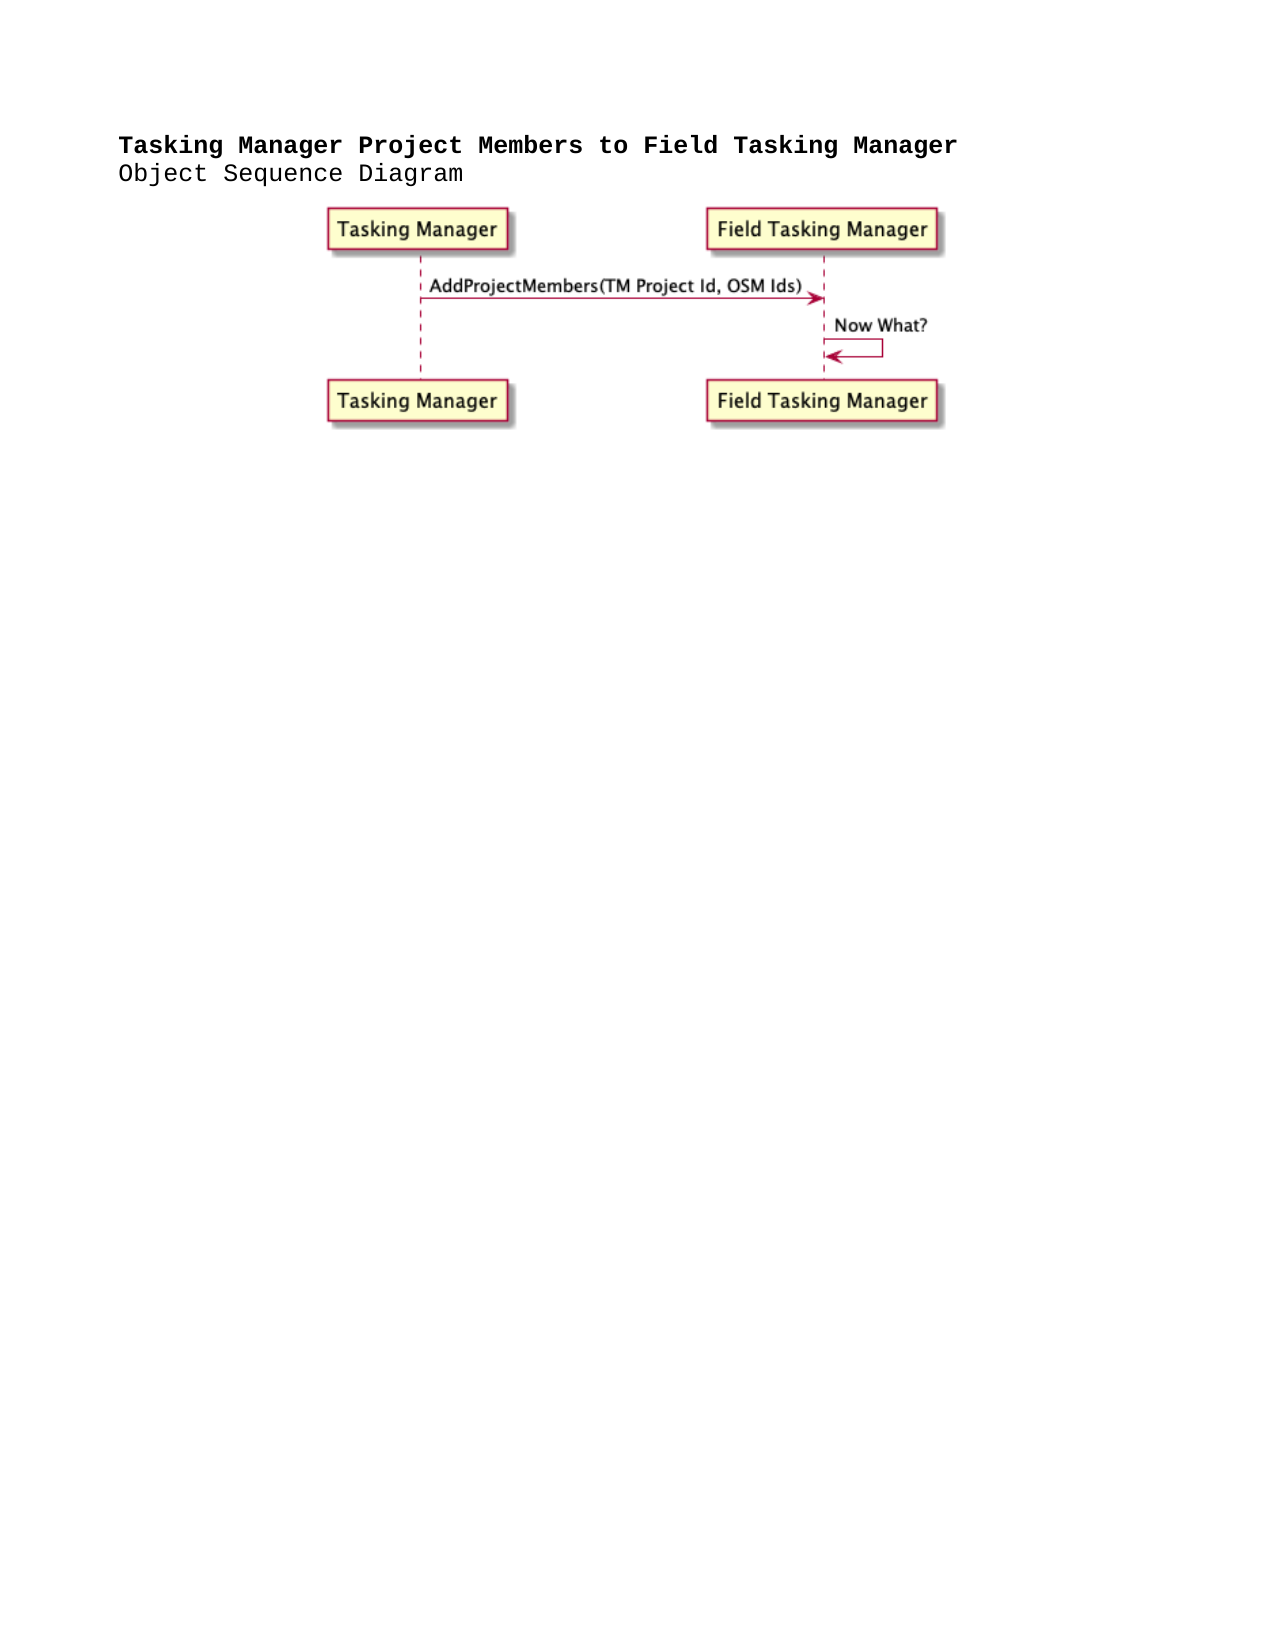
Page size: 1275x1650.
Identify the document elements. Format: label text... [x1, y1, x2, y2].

picture [322, 201, 953, 438]
subtitle Tasking Manager Project Members to Field Tasking Manager Object Sequence Diagram [118, 133, 1157, 189]
